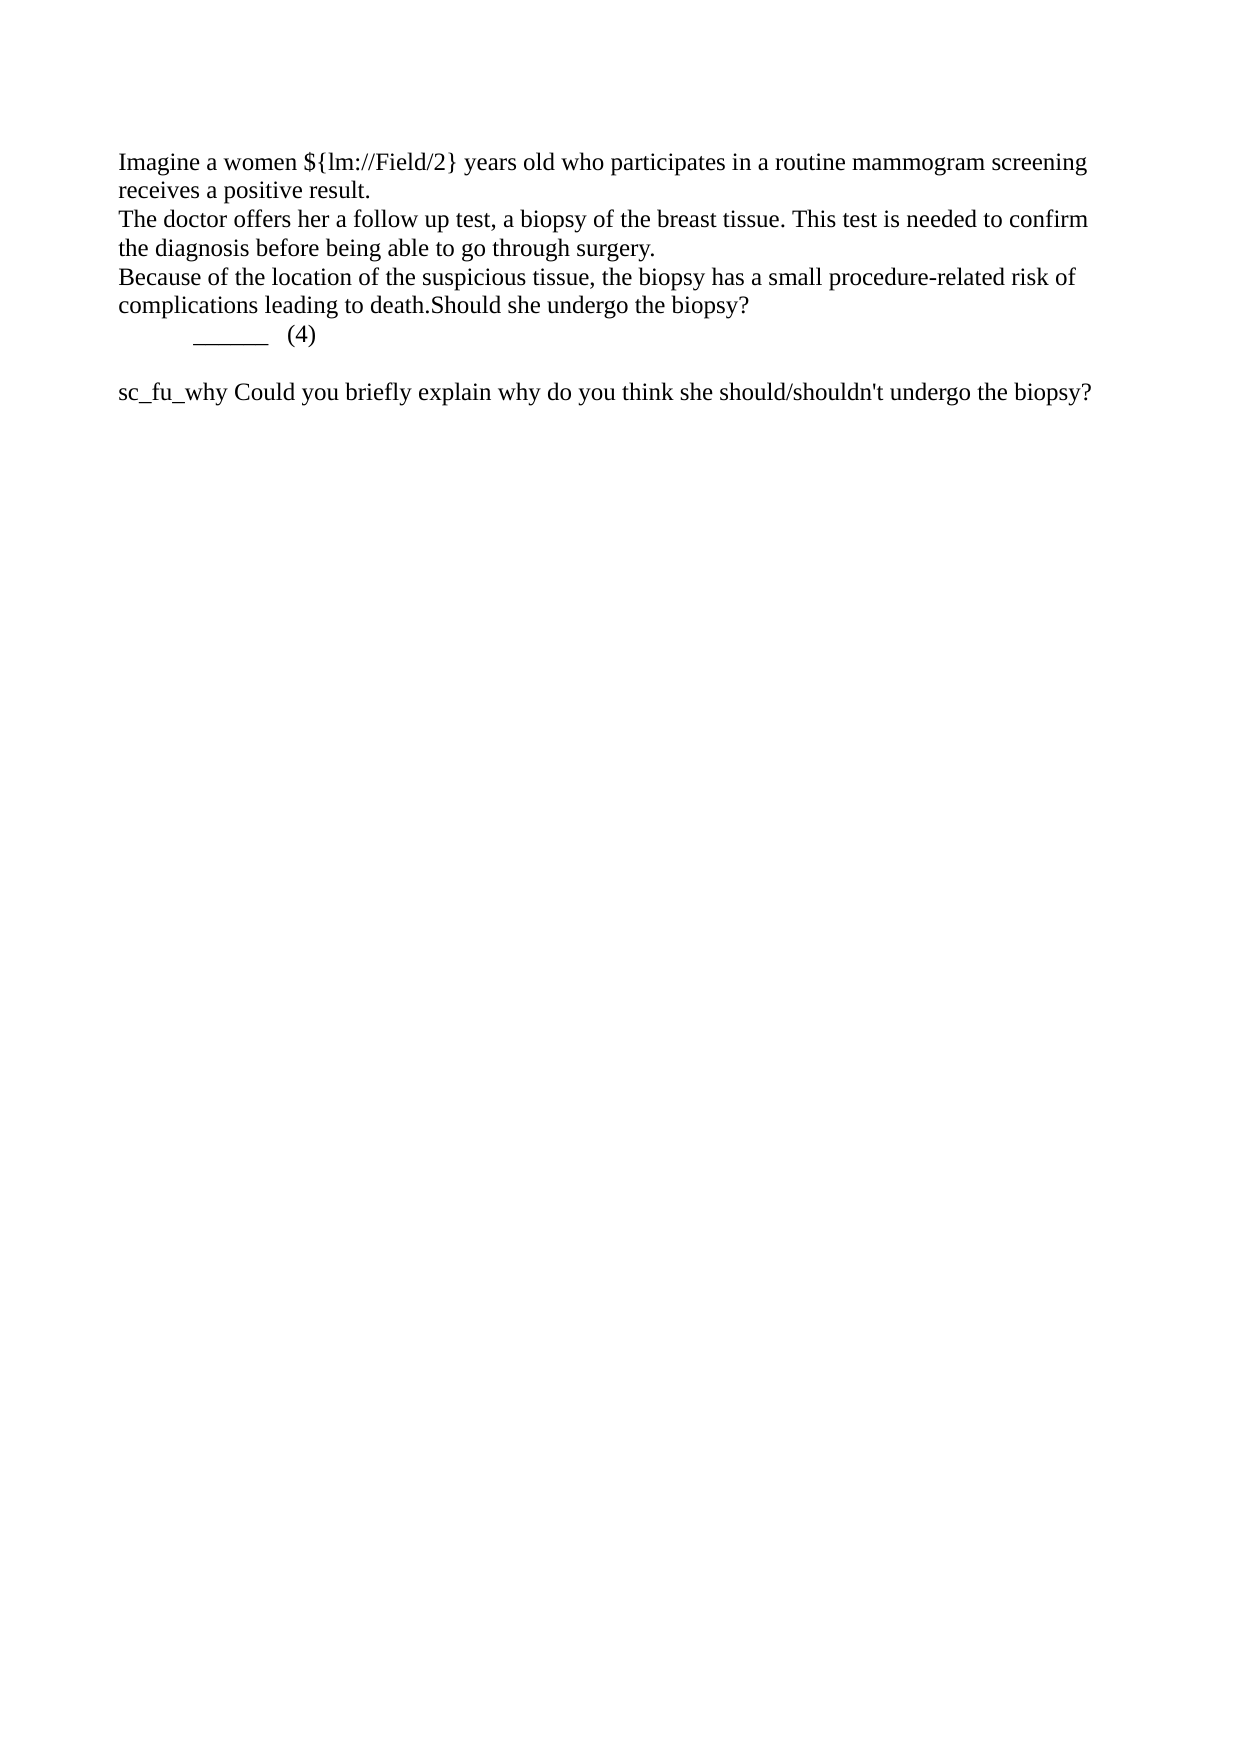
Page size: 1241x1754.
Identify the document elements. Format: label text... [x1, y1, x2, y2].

text sc_fu_why Could you briefly explain why do you think she should/shouldn't undergo the biopsy? [118, 377, 1122, 406]
text Imagine a women ${lm://Field/2} years old who participates in a routine mammogram screening receives a positive result. The doctor offers her a follow up test, a biopsy of the breast tissue. This test is needed to confirm the diagnosis before being able to go through surgery. Because of the location of the suspicious tissue, the biopsy has a small procedure-related risk of complications leading to death.Should she undergo the biopsy? [118, 118, 1122, 319]
list ______ (4) [193, 319, 1122, 348]
